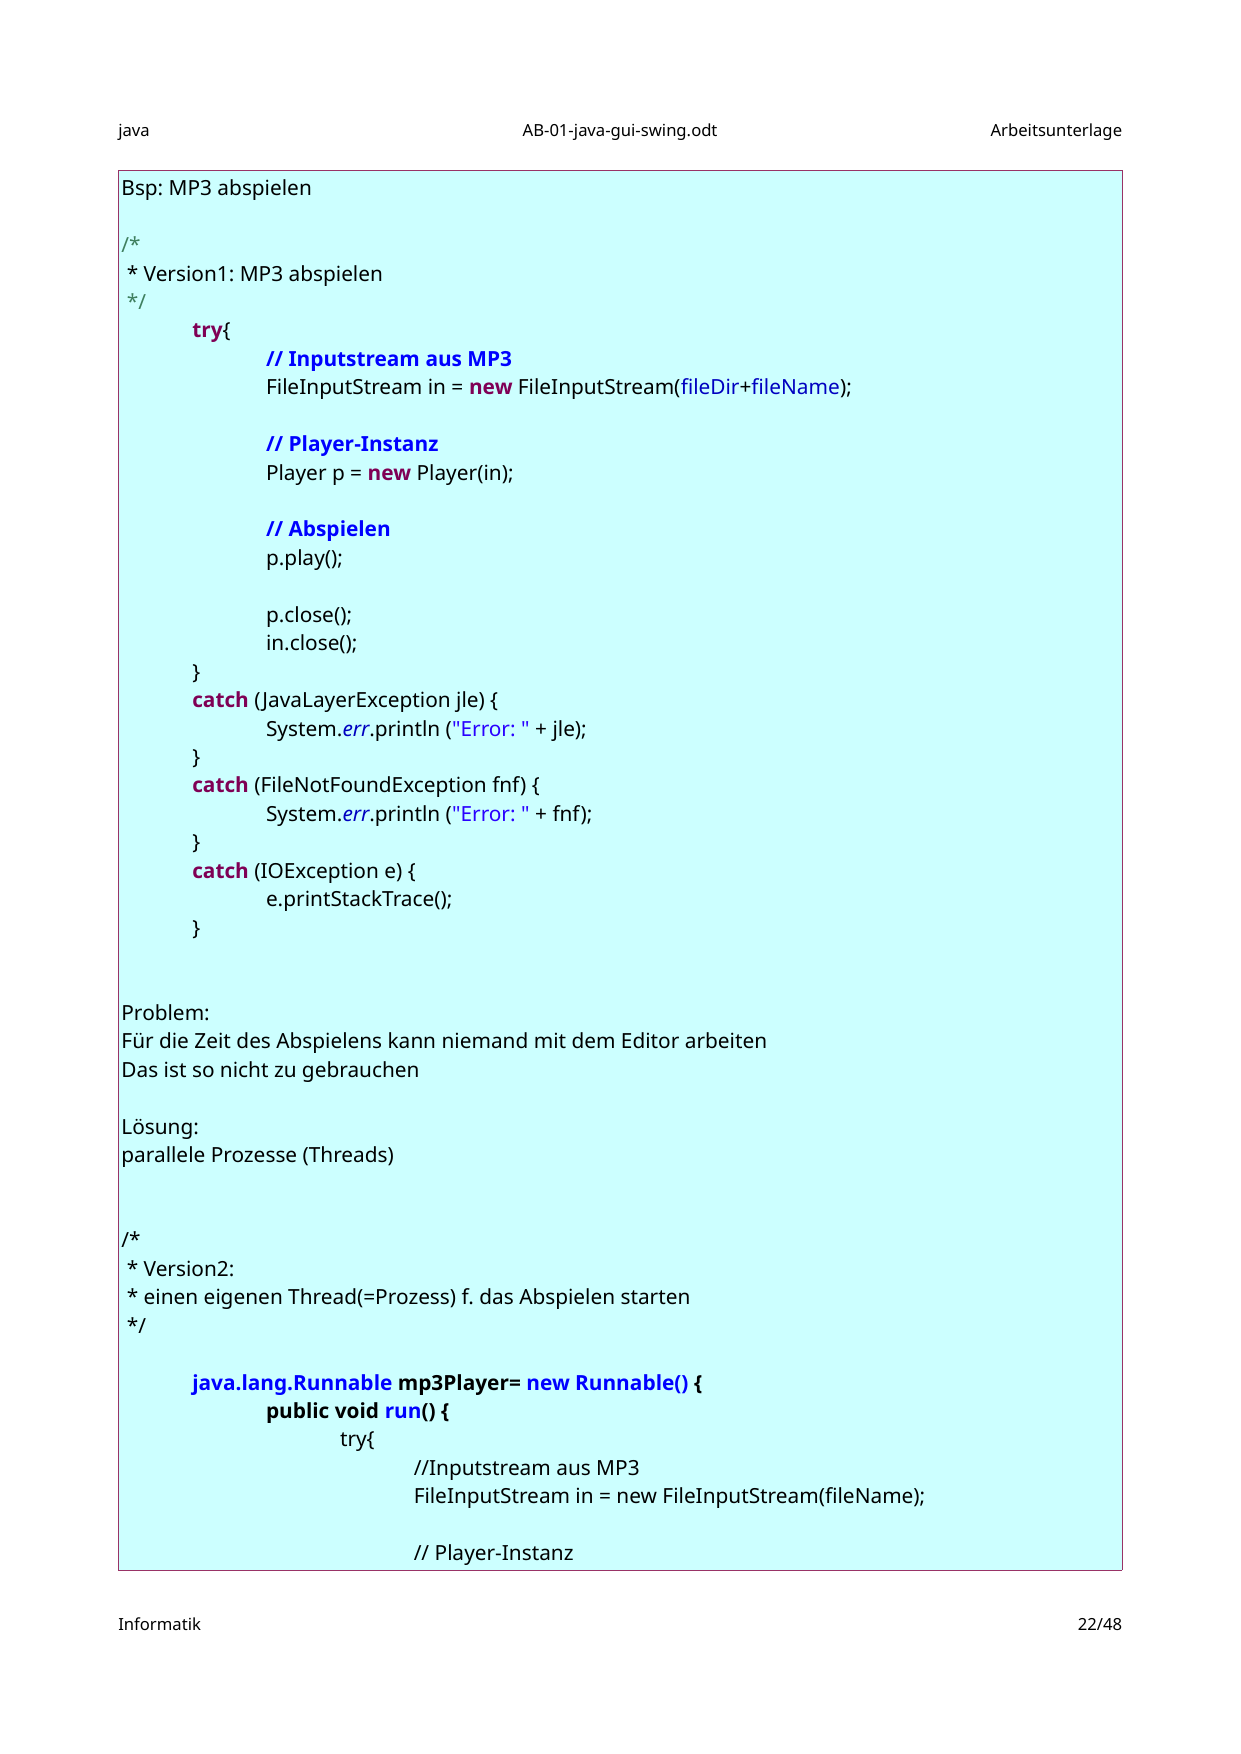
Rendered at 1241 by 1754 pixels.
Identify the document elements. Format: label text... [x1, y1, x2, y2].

text try{ [119, 1422, 1122, 1450]
text System.err.println ("Error: " + fnf); [119, 796, 1122, 824]
text Das ist so nicht zu gebrauchen [119, 1052, 1122, 1080]
text catch (FileNotFoundException fnf) { [119, 767, 1122, 796]
text try{ [119, 312, 1122, 341]
text } [119, 824, 1122, 853]
text */ [119, 1308, 1122, 1336]
text public void run() { [119, 1393, 1122, 1422]
text catch (IOException e) { [119, 853, 1122, 881]
text /* [119, 227, 1122, 256]
text Für die Zeit des Abspielens kann niemand mit dem Editor arbeiten [119, 1023, 1122, 1052]
text /* [119, 1222, 1122, 1251]
text catch (JavaLayerException jle) { [119, 682, 1122, 711]
text Bsp: MP3 abspielen [119, 171, 1122, 199]
text p.play(); [119, 540, 1122, 568]
text java.lang.Runnable mp3Player= new Runnable() { [119, 1365, 1122, 1393]
text * einen eigenen Thread(=Prozess) f. das Abspielen starten [119, 1279, 1122, 1308]
text Player p = new Player(in); [119, 455, 1122, 483]
text System.err.println ("Error: " + jle); [119, 711, 1122, 739]
text Lösung: [119, 1109, 1122, 1137]
text // Abspielen [119, 512, 1122, 540]
text FileInputStream in = new FileInputStream(fileDir+fileName); [119, 369, 1122, 398]
text e.printStackTrace(); [119, 881, 1122, 910]
text } [119, 739, 1122, 767]
text * Version2: [119, 1251, 1122, 1279]
text // Player-Instanz [119, 1535, 1122, 1570]
text * Version1: MP3 abspielen [119, 256, 1122, 284]
text in.close(); [119, 625, 1122, 654]
text parallele Prozesse (Threads) [119, 1137, 1122, 1166]
text p.close(); [119, 597, 1122, 625]
text FileInputStream in = new FileInputStream(fileName); [119, 1478, 1122, 1507]
text // Player-Instanz [119, 426, 1122, 455]
text //Inputstream aus MP3 [119, 1450, 1122, 1478]
text Problem: [119, 995, 1122, 1023]
text */ [119, 284, 1122, 312]
text } [119, 654, 1122, 682]
text // Inputstream aus MP3 [119, 341, 1122, 369]
text } [119, 910, 1122, 938]
